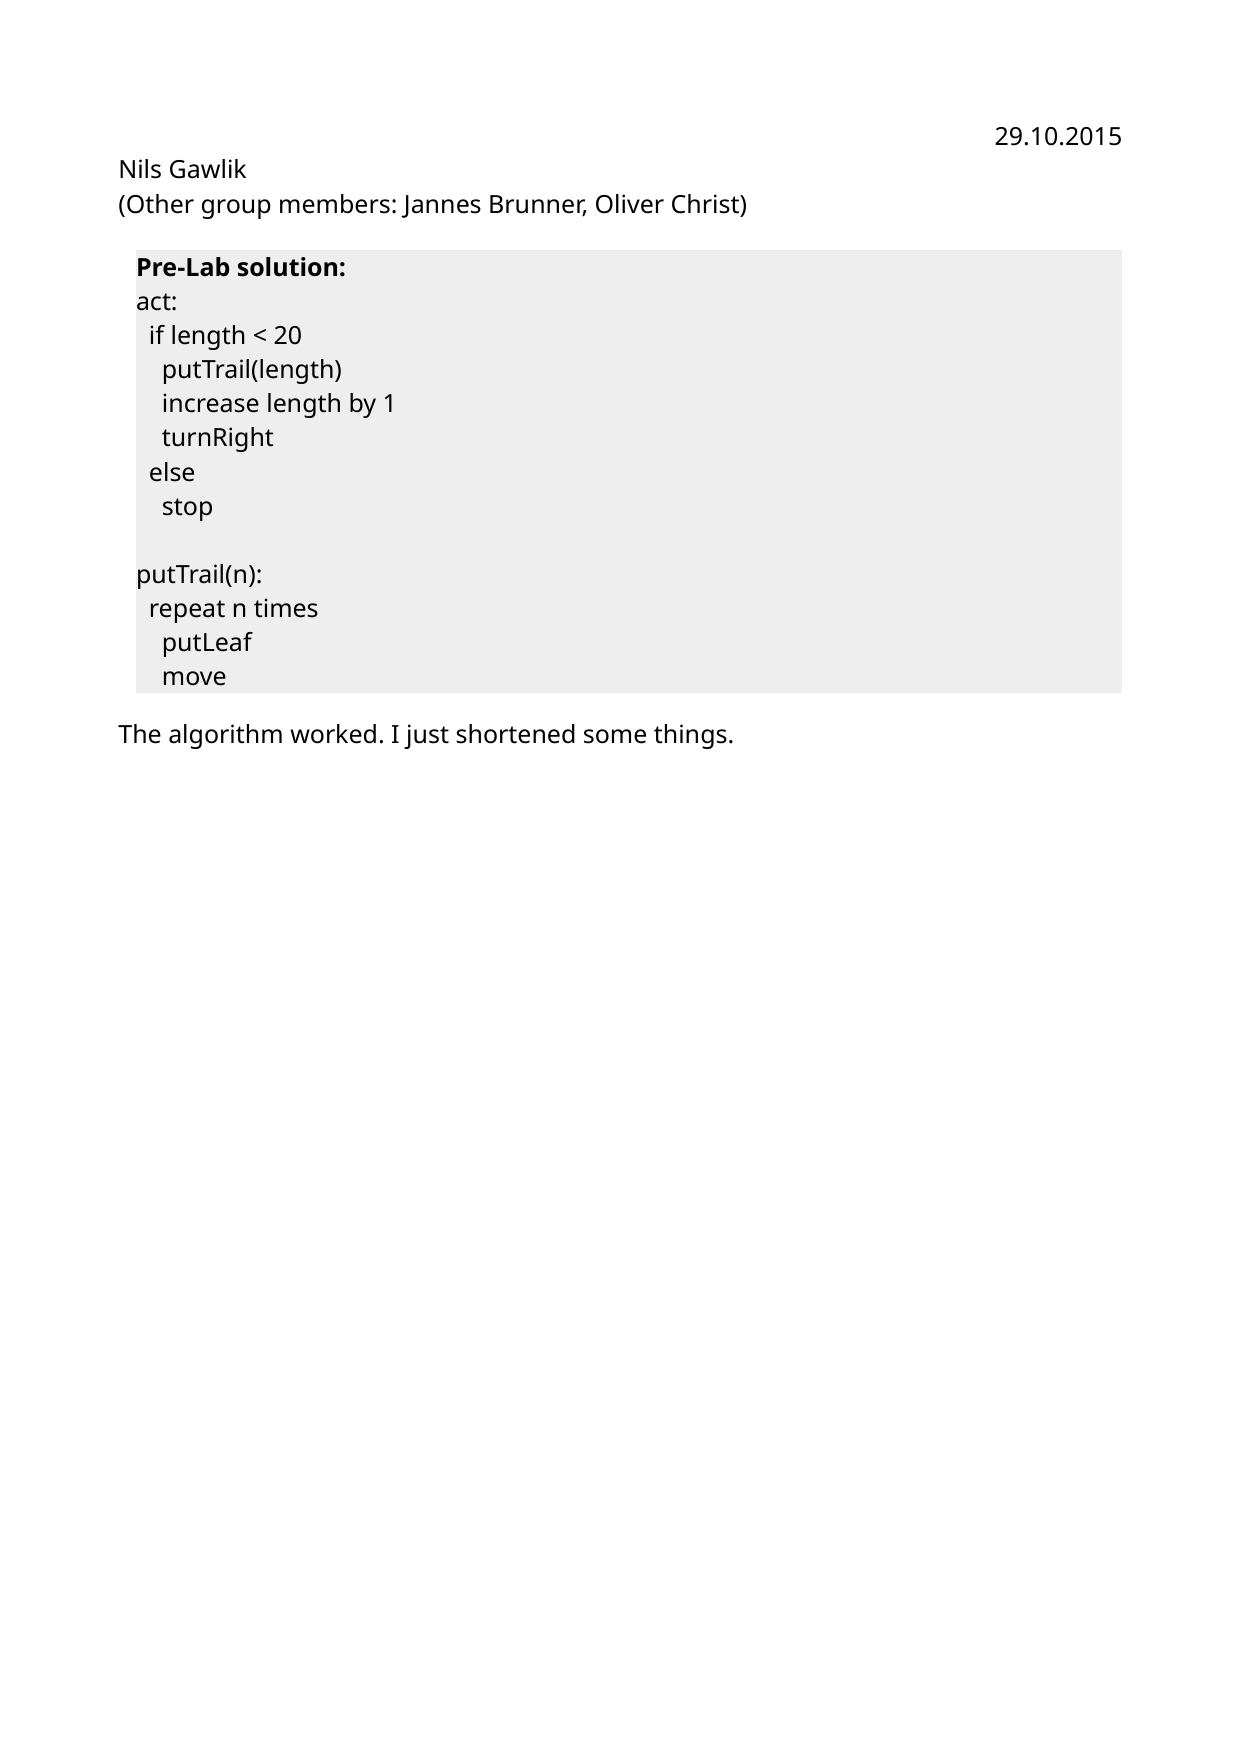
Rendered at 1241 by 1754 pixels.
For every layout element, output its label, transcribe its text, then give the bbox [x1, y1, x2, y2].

text turnRight [136, 420, 1122, 454]
text stop [136, 488, 1122, 522]
text if length < 20 [136, 318, 1122, 352]
text act: [136, 284, 1122, 318]
text putLeaf [136, 624, 1122, 658]
text Pre-Lab solution: [136, 250, 1122, 284]
text increase length by 1 [136, 386, 1122, 420]
text else [136, 454, 1122, 488]
text putTrail(length) [136, 352, 1122, 386]
text repeat n times [136, 590, 1122, 624]
text putTrail(n): [136, 556, 1122, 590]
text move [136, 658, 1122, 693]
text The algorithm worked. I just shortened some things. [118, 716, 1122, 750]
